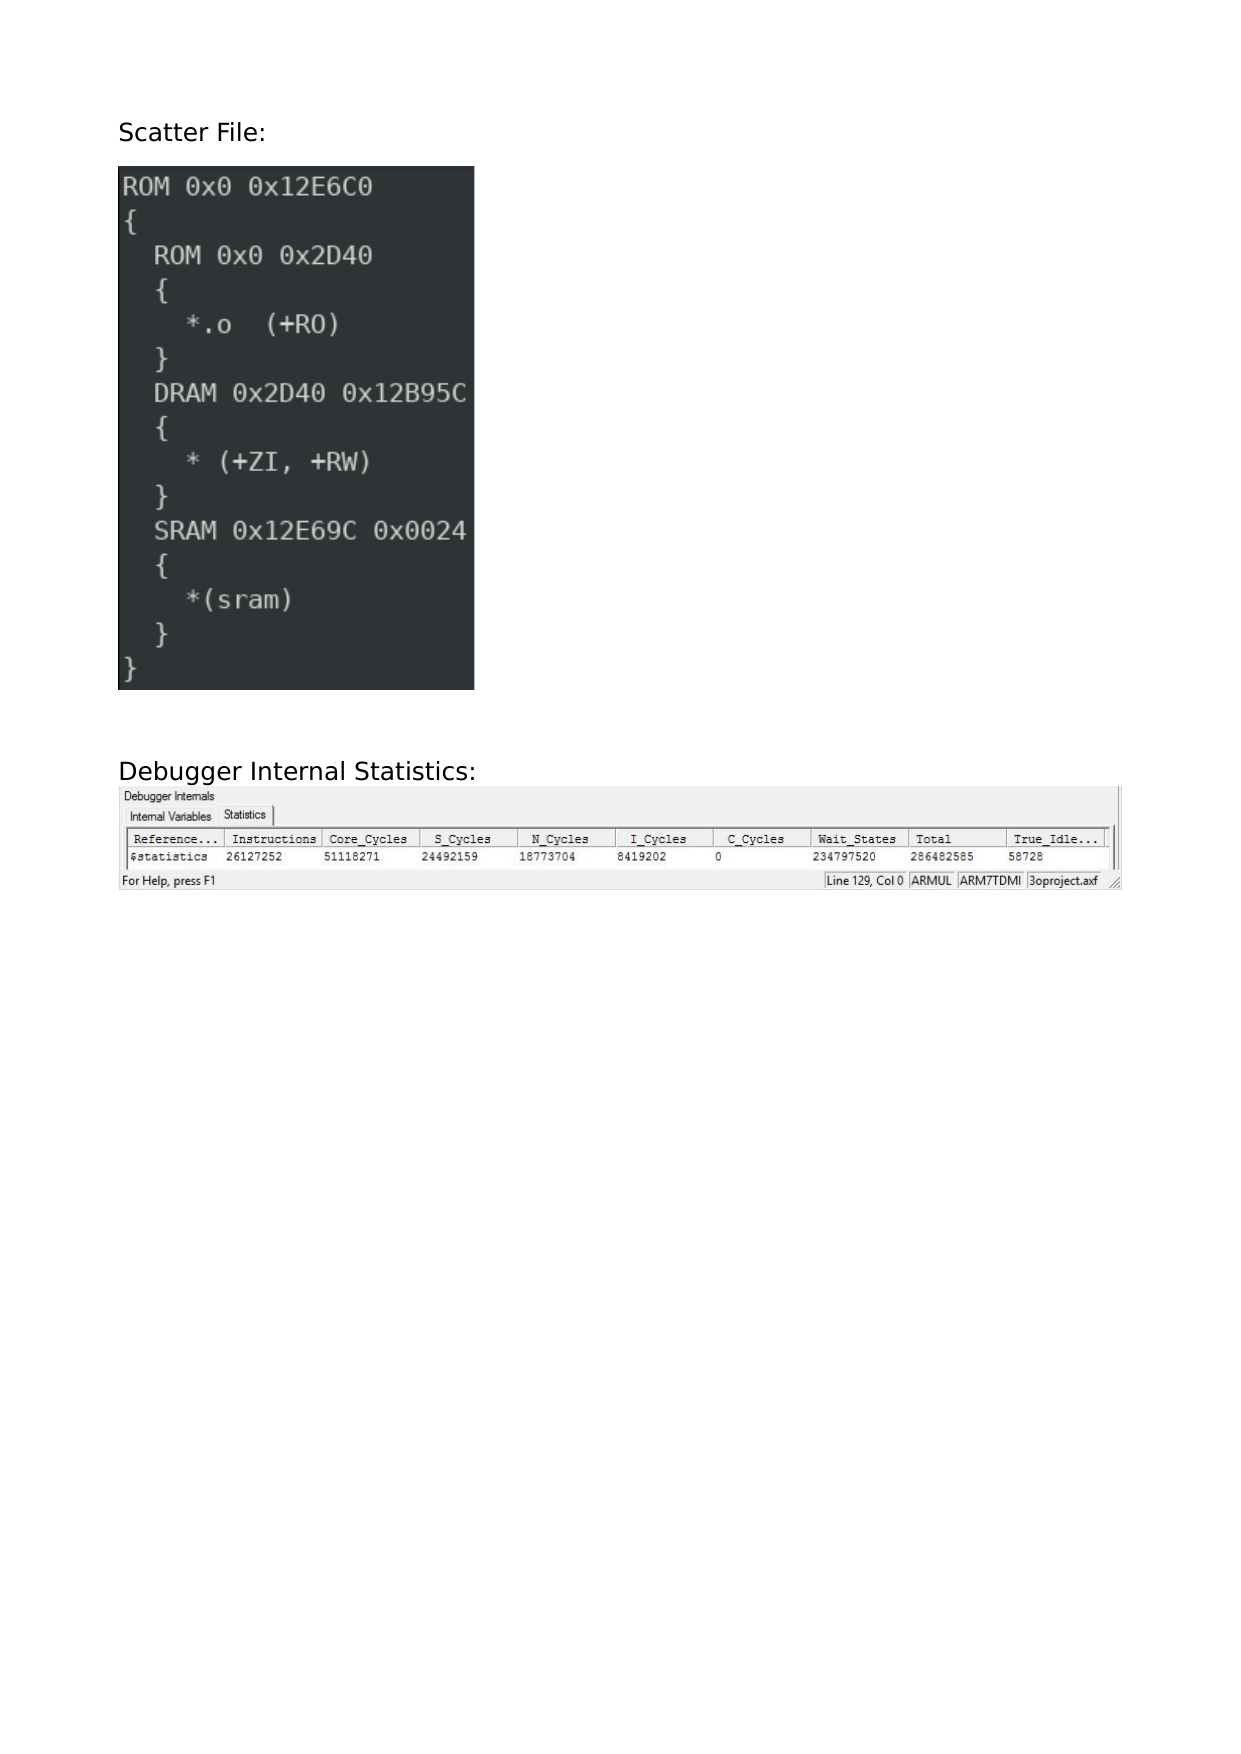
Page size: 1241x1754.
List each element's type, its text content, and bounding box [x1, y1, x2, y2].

picture [118, 786, 1123, 891]
picture [118, 166, 475, 690]
text Scatter File: [118, 118, 1122, 147]
text Debugger Internal Statistics: [118, 757, 1122, 786]
